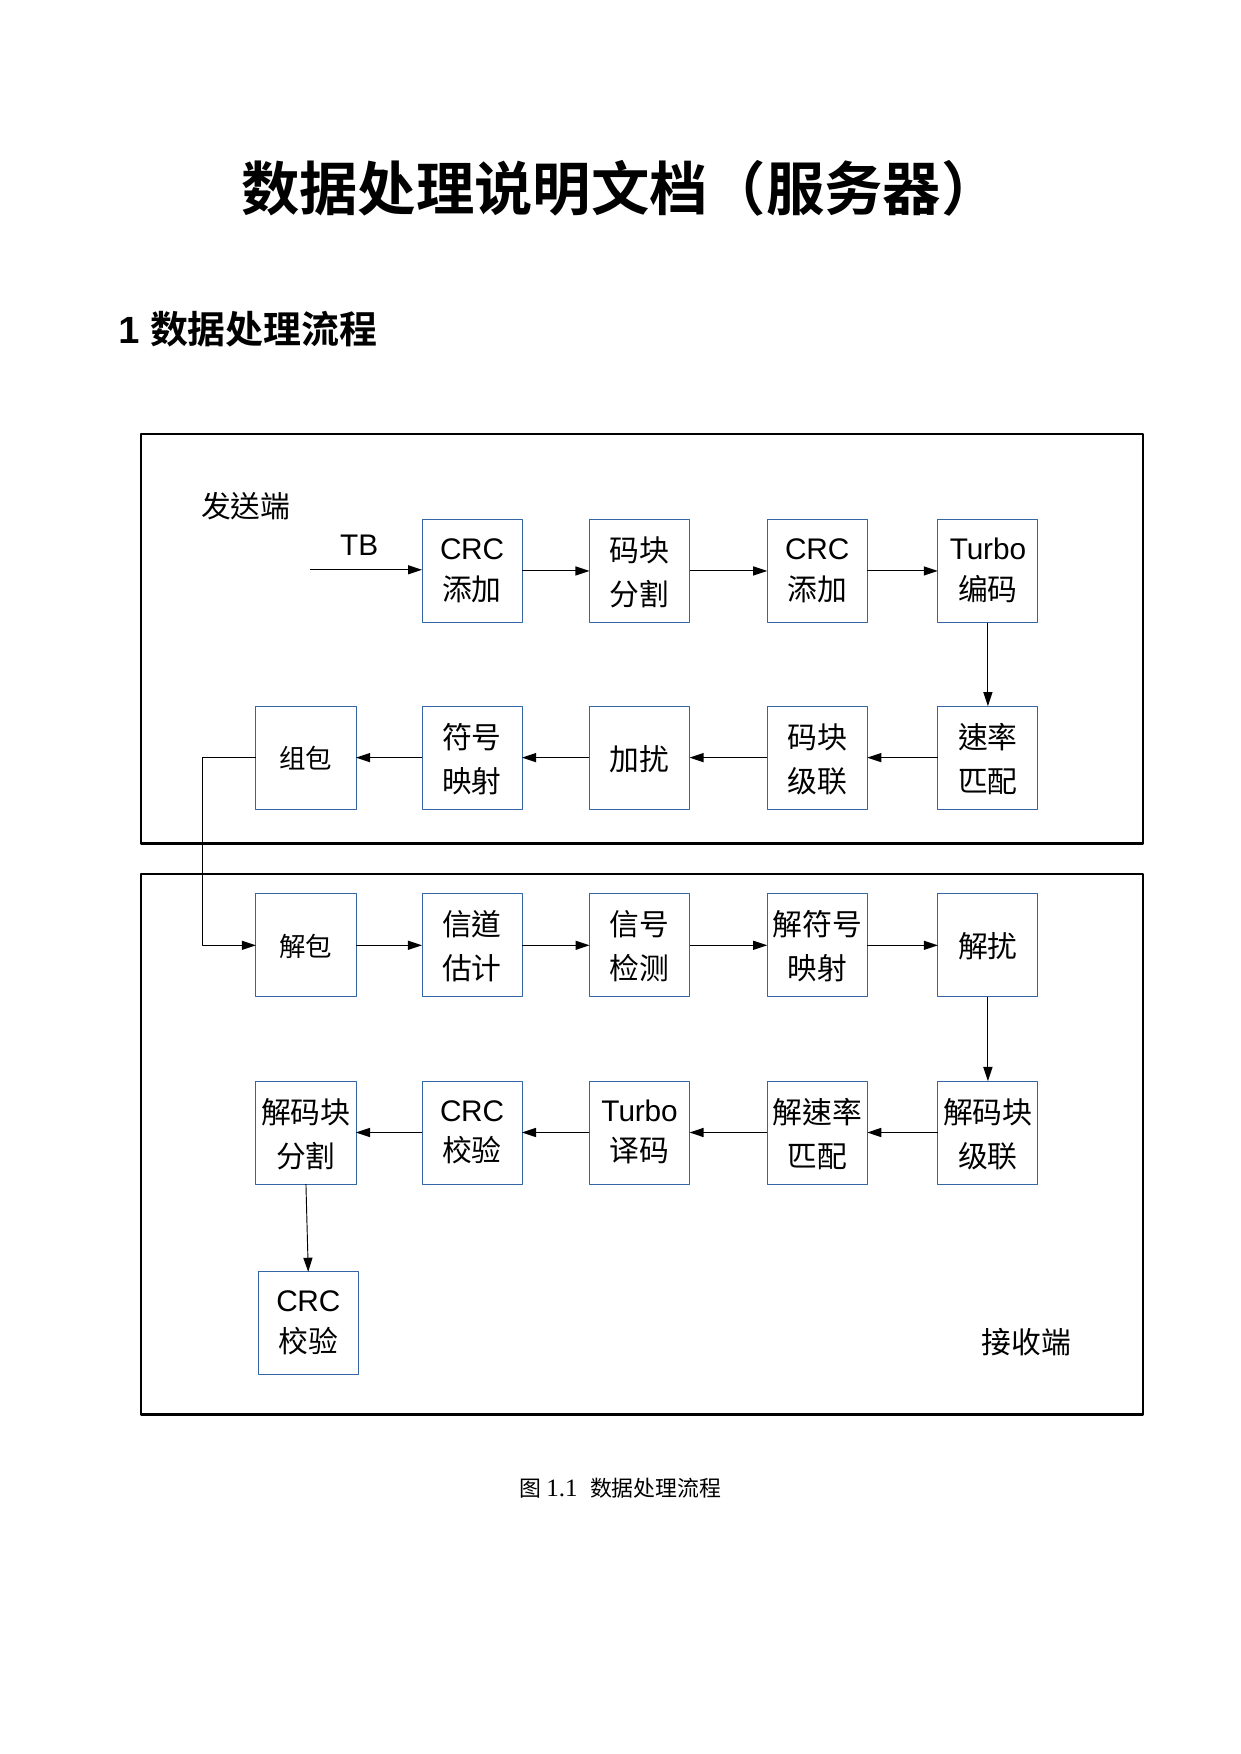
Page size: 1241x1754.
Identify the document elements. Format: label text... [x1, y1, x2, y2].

title 数据处理说明文档（服务器） [118, 143, 1122, 228]
subtitle 1 数据处理流程 [118, 299, 1122, 354]
text 图 1.1 数据处理流程 [118, 1471, 1122, 1502]
